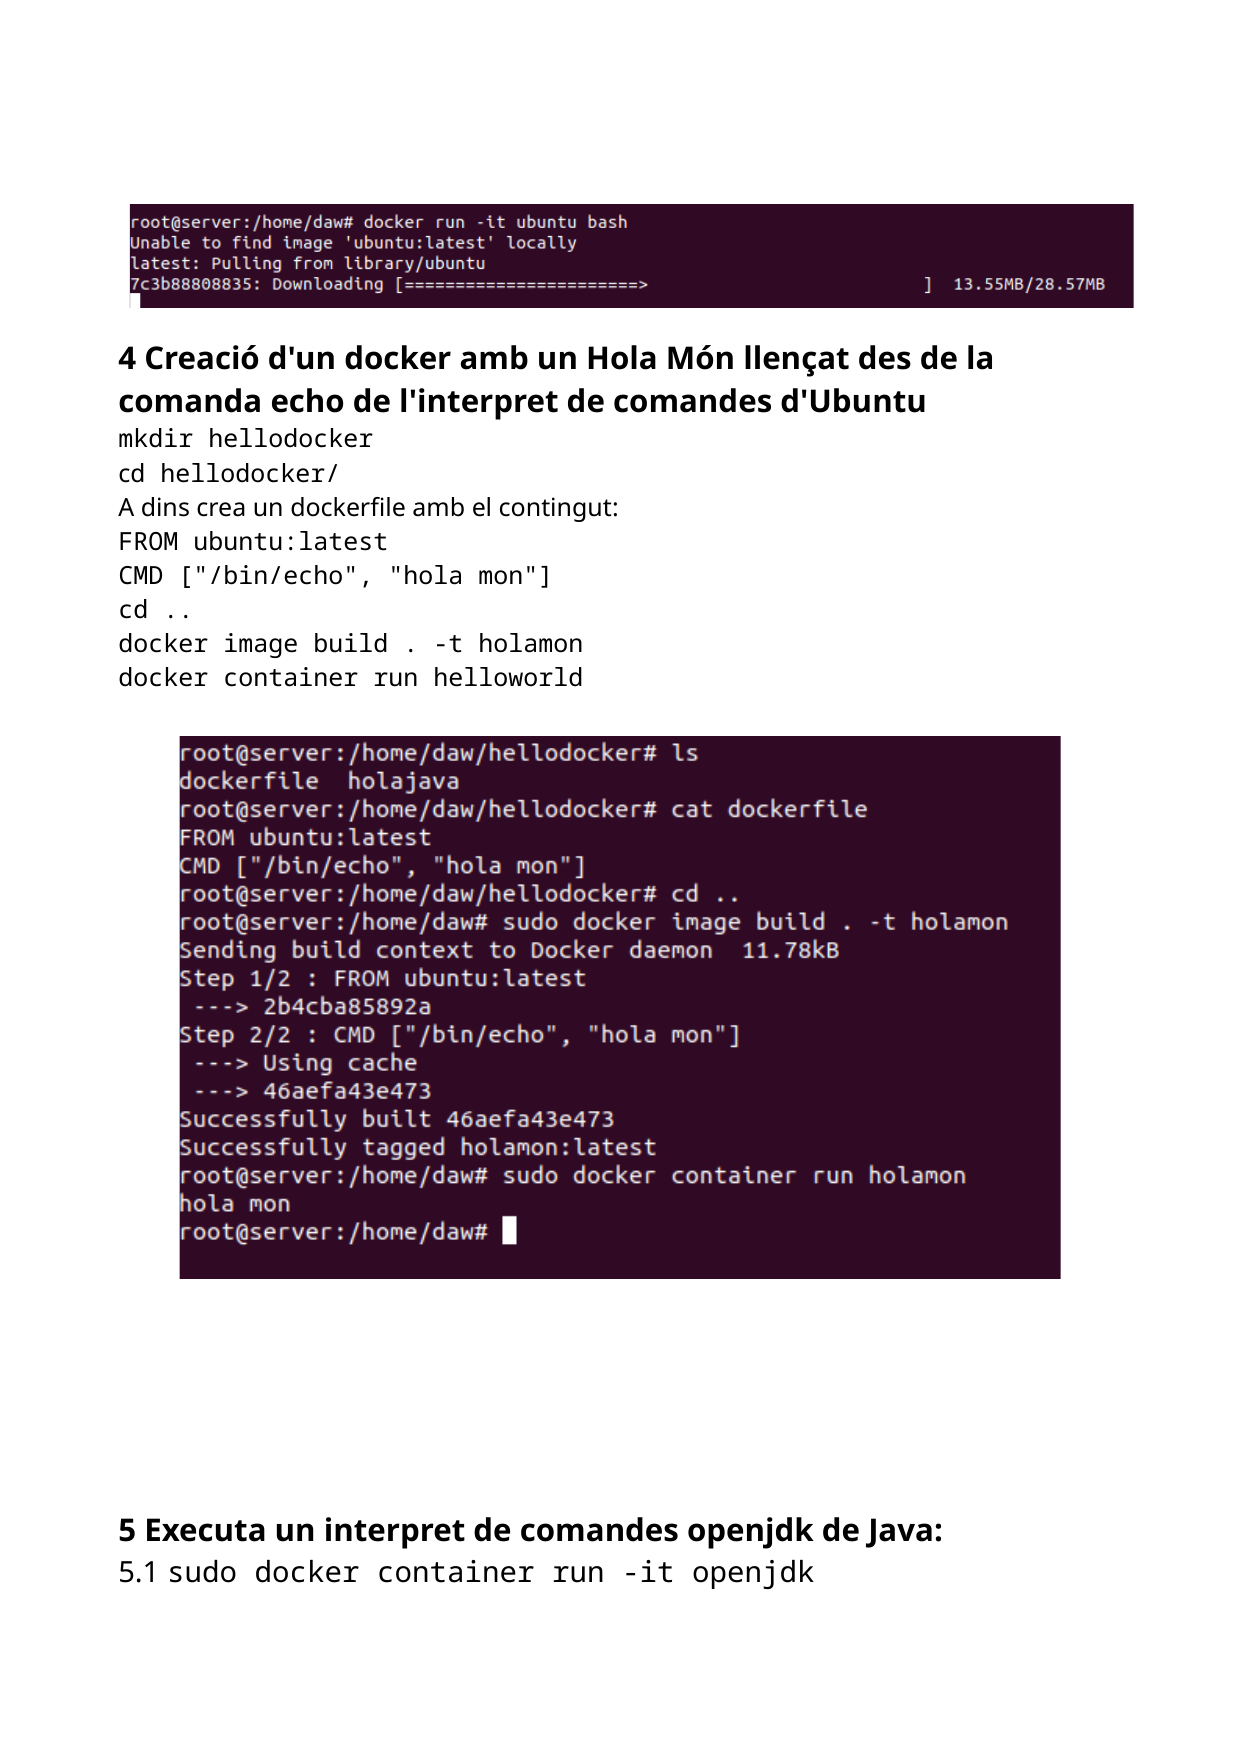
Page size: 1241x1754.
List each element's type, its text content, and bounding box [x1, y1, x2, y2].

text 4 Creació d'un docker amb un Hola Món llençat des de la comanda echo de l'interpret de comandes d'Ubuntu mkdir hellodocker cd hellodocker/ A dins crea un dockerfile amb el contingut: FROM ubuntu:latest CMD ["/bin/echo", "hola mon"] cd .. docker image build . -t holamon [118, 336, 1122, 659]
text docker container run helloworld [118, 659, 1122, 694]
picture [129, 204, 1134, 308]
text 5 Executa un interpret de comandes openjdk de Java: 5.1 sudo docker container run -it openjdk [118, 1508, 1122, 1591]
picture [179, 736, 1061, 1279]
